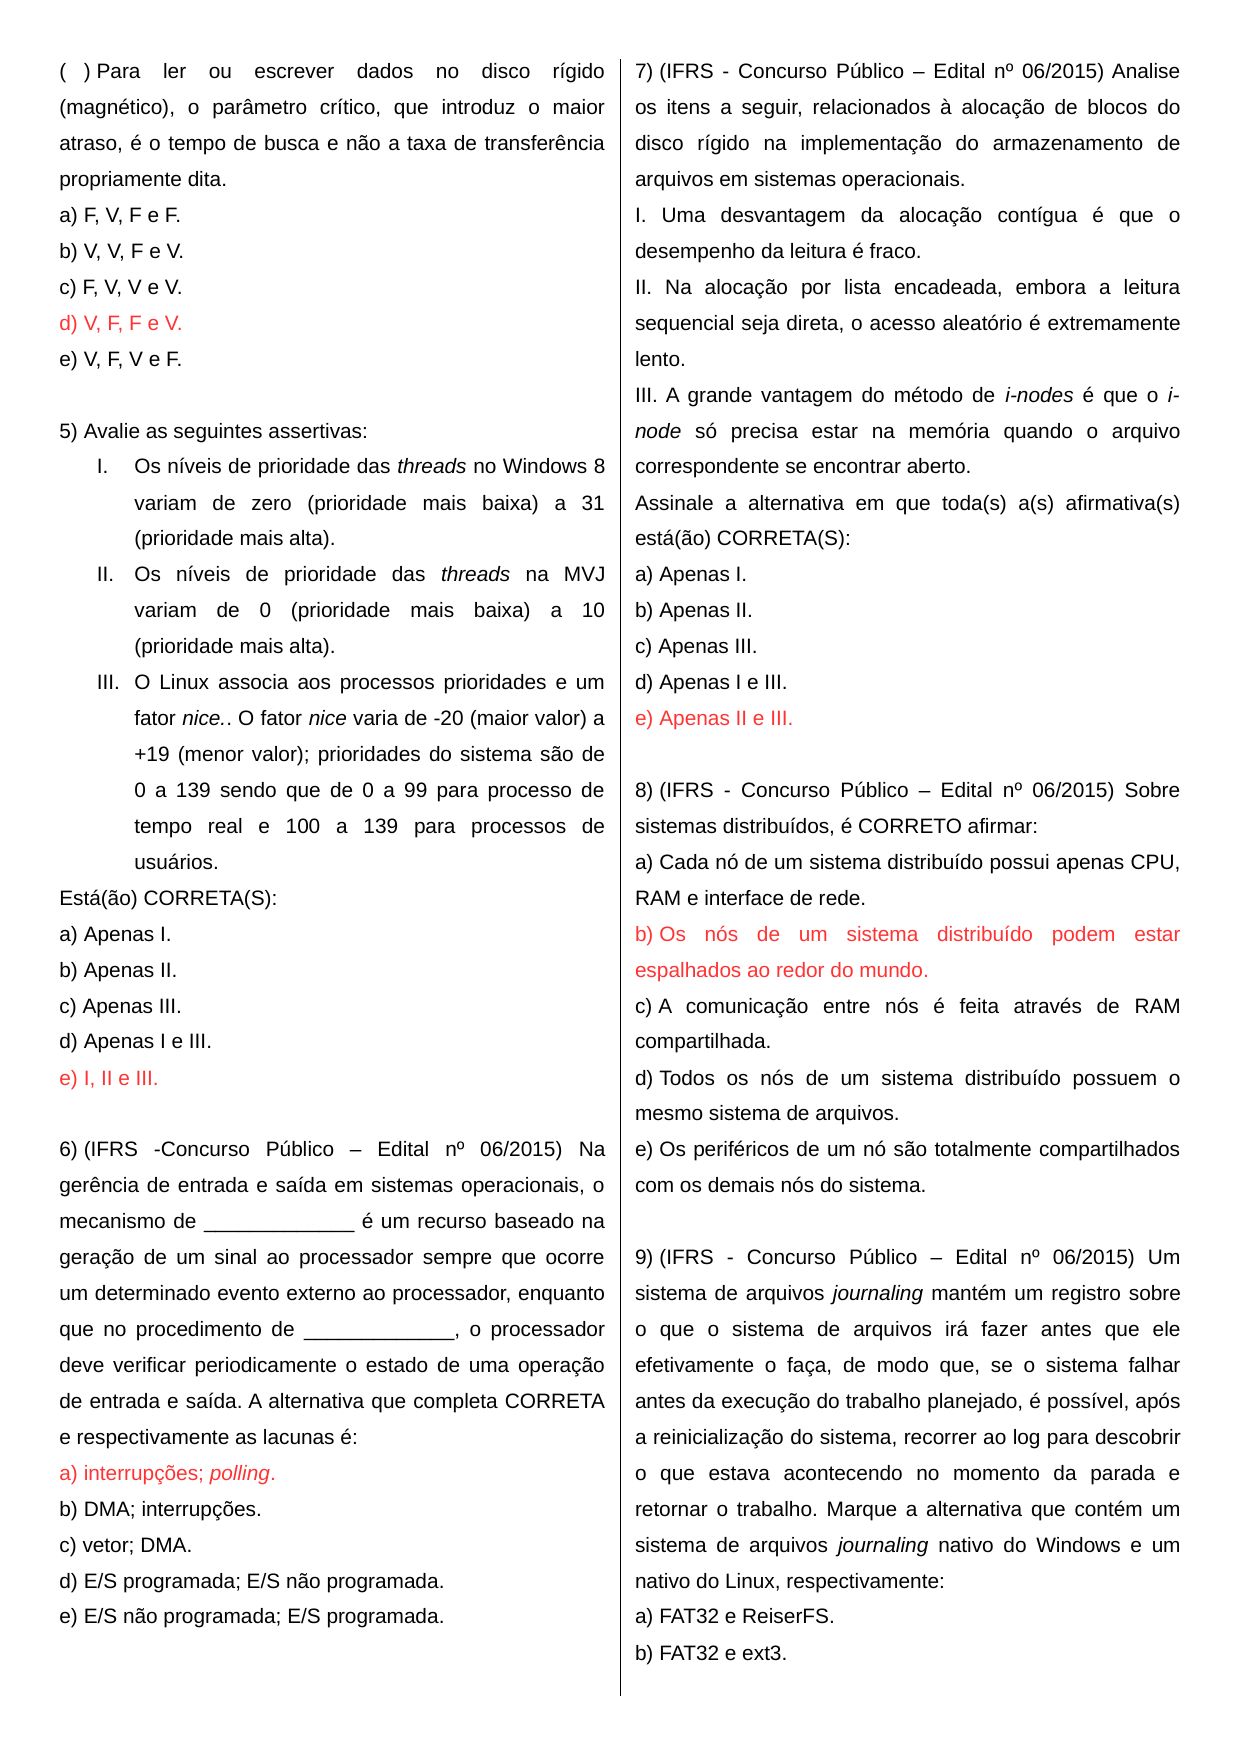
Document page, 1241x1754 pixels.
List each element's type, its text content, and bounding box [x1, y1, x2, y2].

text a) Cada nó de um sistema distribuído possui apenas CPU, RAM e interface de rede. [635, 850, 1181, 909]
text e) V, F, V e F. [59, 347, 605, 371]
text b) Os nós de um sistema distribuído podem estar espalhados ao redor do mundo. [635, 922, 1181, 981]
text b) V, V, F e V. [59, 239, 605, 263]
text c) vetor; DMA. [59, 1532, 605, 1556]
text b) FAT32 e ext3. [635, 1640, 1181, 1664]
text a) interrupções; polling. [59, 1461, 605, 1484]
text d) V, F, F e V. [59, 311, 605, 334]
text a) Apenas I. [59, 922, 605, 946]
text a) FAT32 e ReiserFS. [635, 1604, 1181, 1628]
text b) DMA; interrupções. [59, 1497, 605, 1521]
text d) Apenas I e III. [59, 1029, 605, 1053]
text c) A comunicação entre nós é feita através de RAM compartilhada. [635, 993, 1181, 1053]
text d) Todos os nós de um sistema distribuído possuem o mesmo sistema de arquivos. [635, 1065, 1181, 1125]
text e) I, II e III. [59, 1065, 605, 1089]
text II. Na alocação por lista encadeada, embora a leitura sequencial seja direta, o acesso aleatório é extremamente lento. [635, 275, 1181, 371]
text 8) (IFRS - Concurso Público – Edital nº 06/2015) Sobre sistemas distribuídos, é CORRETO afirmar: [635, 778, 1181, 838]
text b) Apenas II. [635, 598, 1181, 622]
list Os níveis de prioridade das threads no Windows 8 variam de zero (prioridade mais baixa) a 31 (prioridade mais alta). [97, 454, 605, 550]
text I. Uma desvantagem da alocação contígua é que o desempenho da leitura é fraco. [635, 203, 1181, 263]
text a) F, V, F e F. [59, 203, 605, 227]
list Os níveis de prioridade das threads na MVJ variam de 0 (prioridade mais baixa) a 10 (prioridade mais alta). [97, 562, 605, 658]
text Assinale a alternativa em que toda(s) a(s) afirmativa(s) está(ão) CORRETA(S): [635, 490, 1181, 550]
text ( ) Para ler ou escrever dados no disco rígido (magnético), o parâmetro crítico, que introduz o maior atraso, é o tempo de busca e não a taxa de transferência propriamente dita. [59, 59, 605, 191]
text III. A grande vantagem do método de i-nodes é que o i-node só precisa estar na memória quando o arquivo correspondente se encontrar aberto. [635, 382, 1181, 478]
text a) Apenas I. [635, 562, 1181, 586]
text Está(ão) CORRETA(S): [59, 886, 605, 909]
text c) F, V, V e V. [59, 275, 605, 299]
text c) Apenas III. [635, 634, 1181, 658]
text d) Apenas I e III. [635, 670, 1181, 694]
text e) Os periféricos de um nó são totalmente compartilhados com os demais nós do sistema. [635, 1137, 1181, 1197]
text 7) (IFRS - Concurso Público – Edital nº 06/2015) Analise os itens a seguir, relacionados à alocação de blocos do disco rígido na implementação do armazenamento de arquivos em sistemas operacionais. [635, 59, 1181, 191]
text c) Apenas III. [59, 993, 605, 1017]
text b) Apenas II. [59, 957, 605, 981]
text 9) (IFRS - Concurso Público – Edital nº 06/2015) Um sistema de arquivos journaling mantém um registro sobre o que o sistema de arquivos irá fazer antes que ele efetivamente o faça, de modo que, se o sistema falhar antes da execução do trabalho planejado, é possível, após a reinicialização do sistema, recorrer ao log para descobrir o que estava acontecendo no momento da parada e retornar o trabalho. Marque a alternativa que contém um sistema de arquivos journaling nativo do Windows e um nativo do Linux, respectivamente: [635, 1245, 1181, 1592]
text d) E/S programada; E/S não programada. [59, 1568, 605, 1592]
text 5) Avalie as seguintes assertivas: [59, 418, 605, 442]
text e) Apenas II e III. [635, 706, 1181, 730]
list O Linux associa aos processos prioridades e um fator nice.. O fator nice varia de -20 (maior valor) a +19 (menor valor); prioridades do sistema são de 0 a 139 sendo que de 0 a 99 para processo de tempo real e 100 a 139 para processos de usuários. [97, 670, 605, 874]
text 6) (IFRS -Concurso Público – Edital nº 06/2015) Na gerência de entrada e saída em sistemas operacionais, o mecanismo de _____________ é um recurso baseado na geração de um sinal ao processador sempre que ocorre um determinado evento externo ao processador, enquanto que no procedimento de _____________, o processador deve verificar periodicamente o estado de uma operação de entrada e saída. A alternativa que completa CORRETA e respectivamente as lacunas é: [59, 1137, 605, 1449]
text e) E/S não programada; E/S programada. [59, 1604, 605, 1628]
